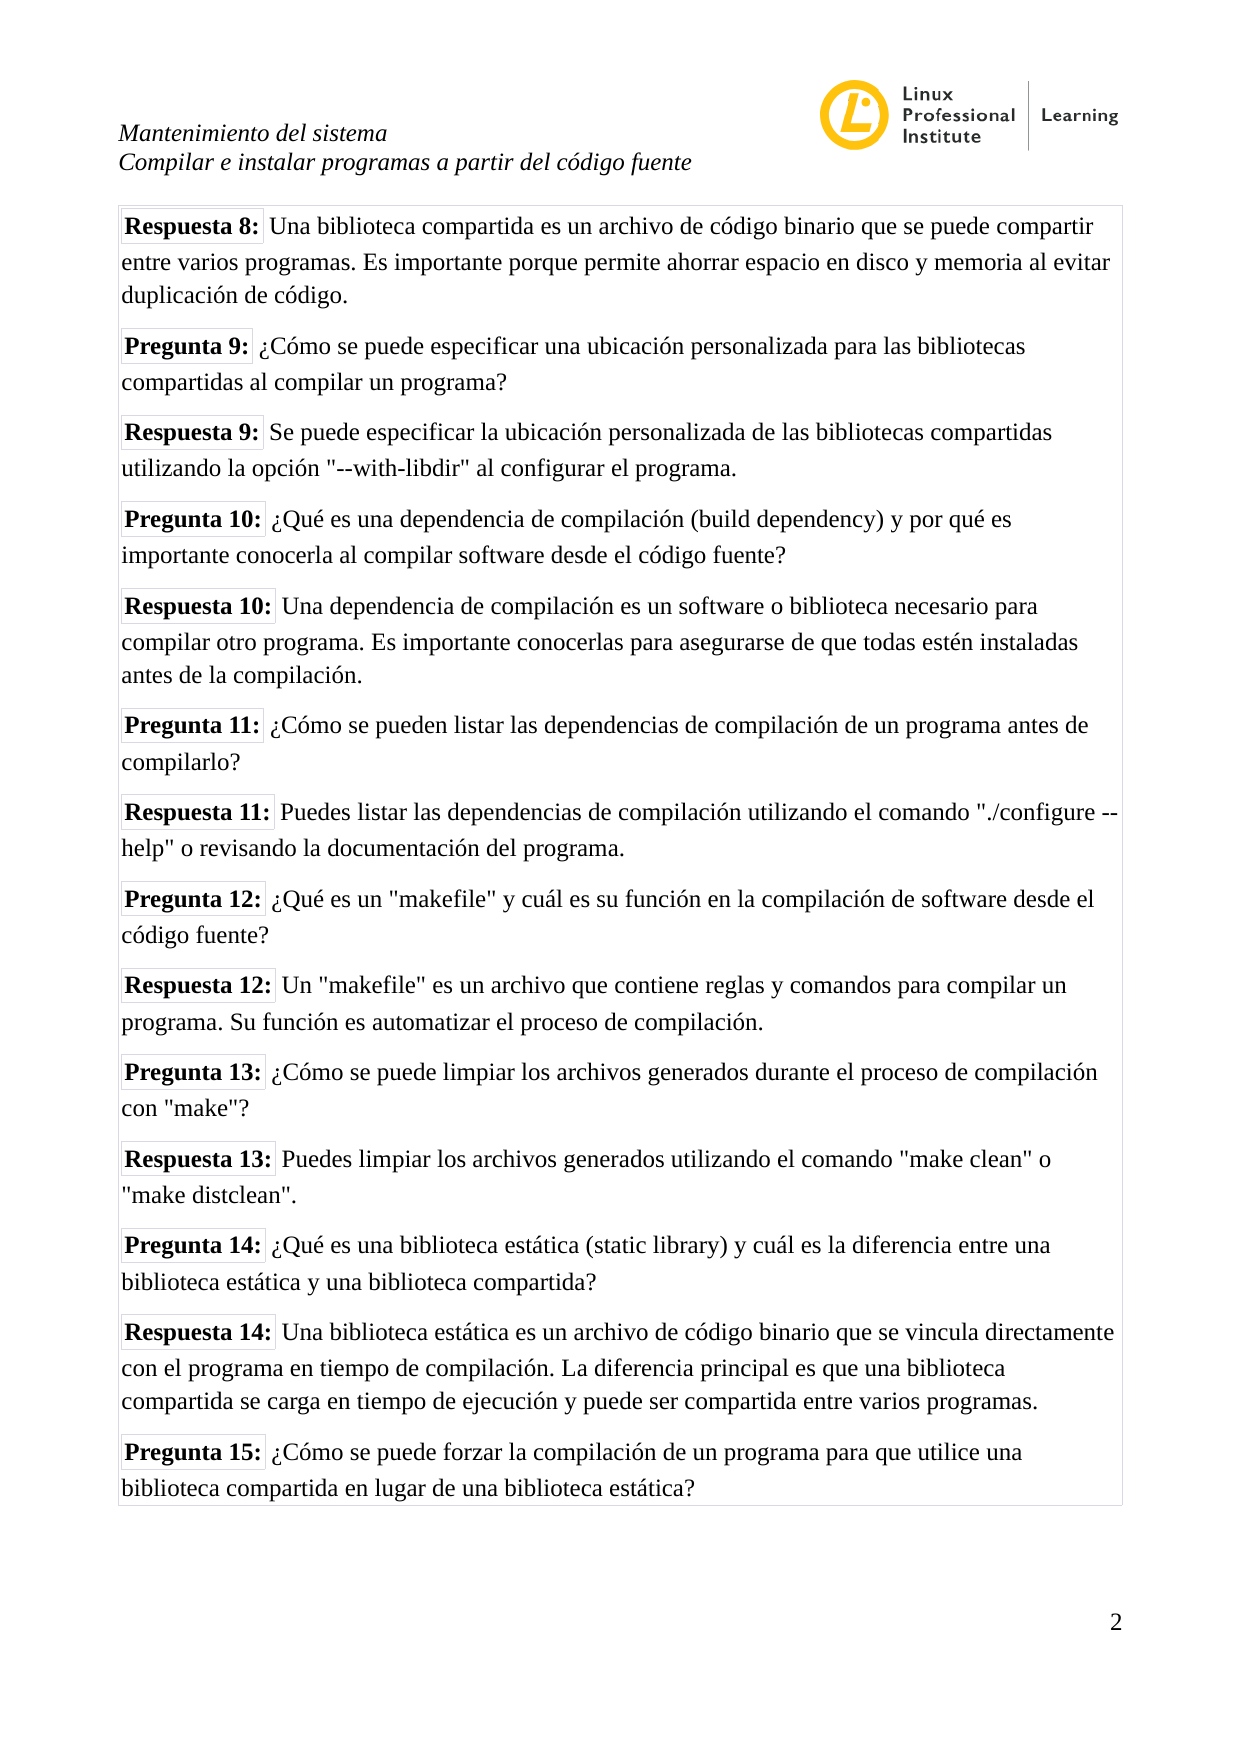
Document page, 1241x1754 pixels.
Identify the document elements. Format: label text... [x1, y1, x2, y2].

text Pregunta 11: ¿Cómo se pueden listar las dependencias de compilación de un programa antes de compilarlo? [119, 704, 1122, 775]
text Pregunta 10: ¿Qué es una dependencia de compilación (build dependency) y por qué es importante conocerla al compilar software desde el código fuente? [119, 498, 1122, 569]
text Respuesta 8: Una biblioteca compartida es un archivo de código binario que se puede compartir entre varios programas. Es importante porque permite ahorrar espacio en disco y memoria al evitar duplicación de código. [119, 206, 1122, 309]
text Pregunta 12: ¿Qué es un "makefile" y cuál es su función en la compilación de software desde el código fuente? [119, 878, 1122, 949]
text Respuesta 9: Se puede especificar la ubicación personalizada de las bibliotecas compartidas utilizando la opción "--with-libdir" al configurar el programa. [119, 411, 1122, 482]
text Pregunta 13: ¿Cómo se puede limpiar los archivos generados durante el proceso de compilación con "make"? [119, 1051, 1122, 1122]
text Respuesta 10: Una dependencia de compilación es un software o biblioteca necesario para compilar otro programa. Es importante conocerlas para asegurarse de que todas estén instaladas antes de la compilación. [119, 585, 1122, 689]
text Respuesta 11: Puedes listar las dependencias de compilación utilizando el comando "./configure --help" o revisando la documentación del programa. [119, 791, 1122, 862]
text Respuesta 12: Un "makefile" es un archivo que contiene reglas y comandos para compilar un programa. Su función es automatizar el proceso de compilación. [119, 964, 1122, 1035]
text Pregunta 15: ¿Cómo se puede forzar la compilación de un programa para que utilice una biblioteca compartida en lugar de una biblioteca estática? [119, 1431, 1122, 1505]
text Pregunta 9: ¿Cómo se puede especificar una ubicación personalizada para las bibliotecas compartidas al compilar un programa? [119, 325, 1122, 396]
picture [819, 79, 1119, 151]
text Respuesta 13: Puedes limpiar los archivos generados utilizando el comando "make clean" o "make distclean". [119, 1138, 1122, 1209]
text Pregunta 14: ¿Qué es una biblioteca estática (static library) y cuál es la diferencia entre una biblioteca estática y una biblioteca compartida? [119, 1224, 1122, 1295]
text Respuesta 14: Una biblioteca estática es un archivo de código binario que se vincula directamente con el programa en tiempo de compilación. La diferencia principal es que una biblioteca compartida se carga en tiempo de ejecución y puede ser compartida entre varios programas. [119, 1311, 1122, 1415]
